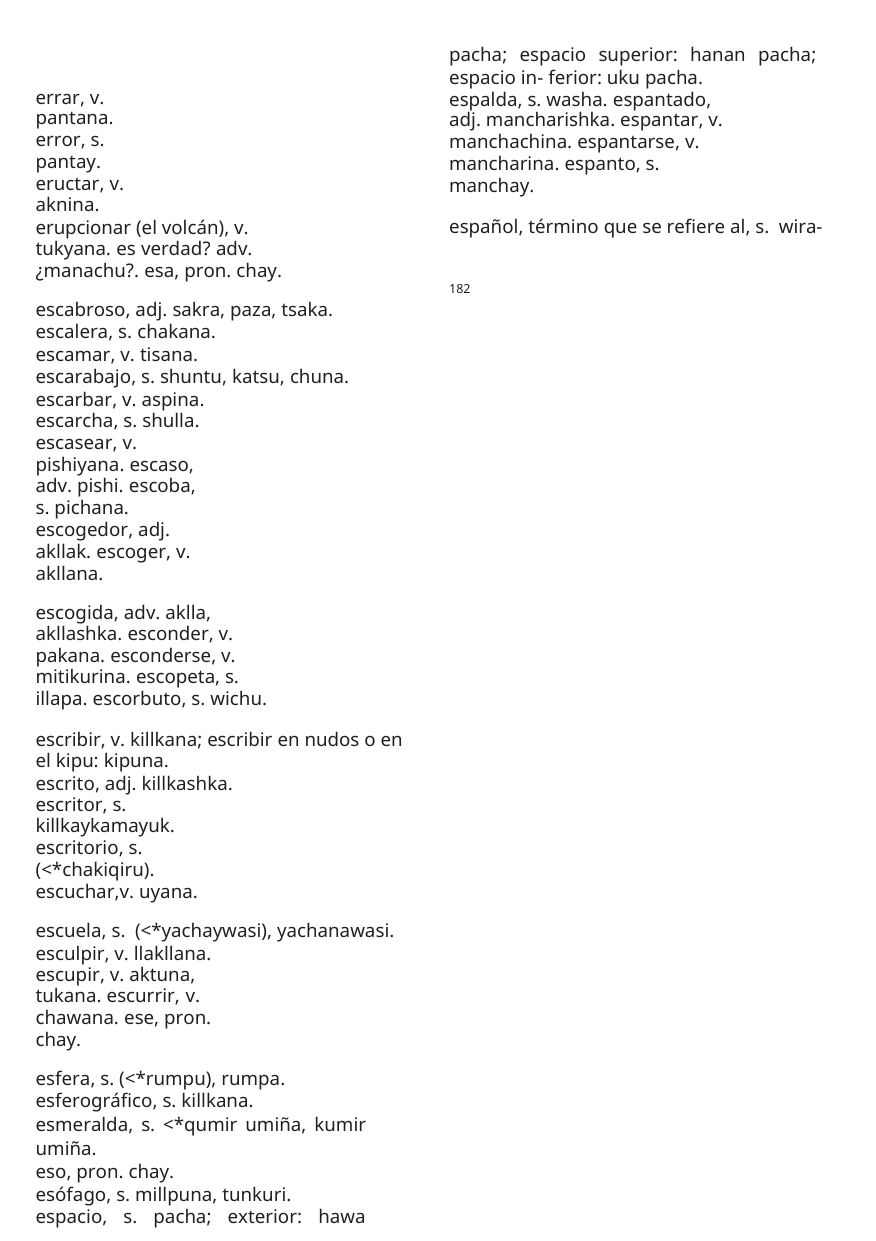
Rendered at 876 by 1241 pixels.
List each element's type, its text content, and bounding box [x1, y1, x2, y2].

text esculpir, v. llakllana. escupir, v. aktuna, tukana. escurrir, v. chawana. ese, pron. chay. [35, 943, 233, 1052]
text español, término que se refiere al, s. wira- [449, 214, 856, 238]
text escabroso, adj. sakra, paza, tsaka. [35, 299, 406, 321]
text escribir, v. killkana; escribir en nudos o en [35, 728, 406, 751]
text escamar, v. tisana. [35, 343, 406, 366]
text 182 [449, 281, 856, 298]
text espalda, s. washa. espantado, adj. mancharishka. espantar, v. manchachina. espantarse, v. mancharina. espanto, s. manchay. [449, 89, 726, 198]
text escalera, s. chakana. [35, 321, 406, 343]
text errar, v. pantana. error, s. pantay. eructar, v. aknina. [35, 87, 166, 217]
text esfera, s. (<*rumpu), rumpa. [35, 1068, 406, 1090]
text escuela, s. (<*yachaywasi), yachanawasi. [35, 920, 406, 942]
text escrito, adj. killkashka. escritor, s. killkaykamayuk. escritorio, s. (<*chakiqiru). escuchar,v. uyana. [35, 773, 242, 904]
text espacio, s. pacha; exterior: hawa [35, 1206, 366, 1228]
text escogida, adv. aklla, akllashka. esconder, v. pakana. esconderse, v. mitikurina. escopeta, s. illapa. escorbuto, s. wichu. [35, 602, 276, 711]
text esferográfico, s. killkana. [35, 1090, 406, 1112]
text esófago, s. millpuna, tunkuri. [35, 1183, 406, 1206]
text eso, pron. chay. [35, 1161, 406, 1183]
text el kipu: kipuna. [35, 751, 406, 771]
text pacha; espacio superior: hanan pacha; espacio in- ferior: uku pacha. [449, 44, 816, 89]
text escarabajo, s. shuntu, katsu, chuna. [35, 366, 406, 388]
text esmeralda, s. <*qumir umiña, kumir umiña. [35, 1112, 366, 1161]
text escarbar, v. aspina. escarcha, s. shulla. escasear, v. pishiyana. escaso, adv. pishi. escoba, s. pichana. escogedor, adj. akllak. escoger, v. akllana. [35, 389, 207, 585]
text erupcionar (el volcán), v. tukyana. es verdad? adv. ¿manachu?. esa, pron. chay. [35, 217, 302, 283]
